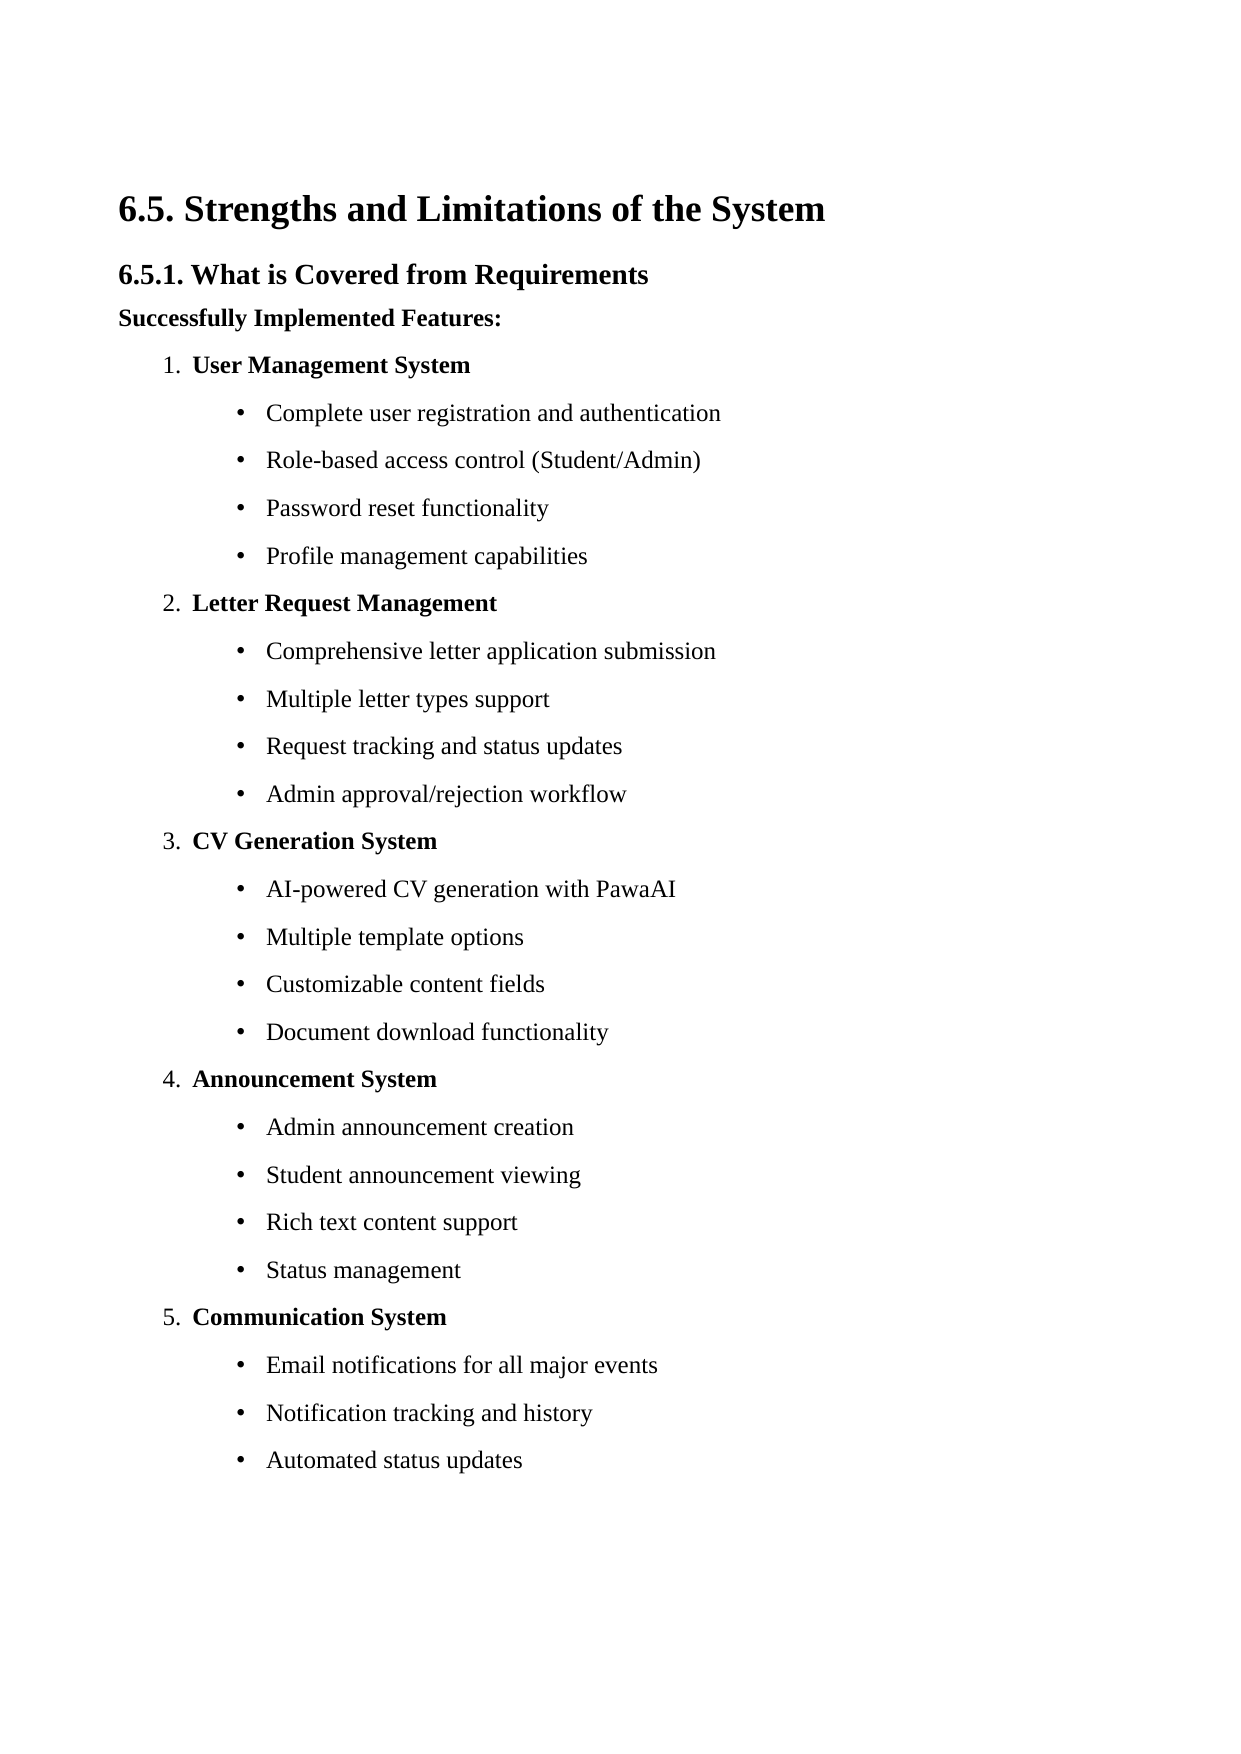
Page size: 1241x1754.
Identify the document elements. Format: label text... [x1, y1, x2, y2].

list User Management System [162, 350, 1122, 379]
list Password reset functionality [236, 493, 1122, 522]
list Letter Request Management [162, 588, 1122, 617]
list Admin approval/rejection workflow [236, 779, 1122, 808]
list Automated status updates [236, 1445, 1122, 1474]
list Document download functionality [236, 1017, 1122, 1046]
list Status management [236, 1255, 1122, 1284]
list Multiple template options [236, 922, 1122, 950]
list Admin announcement creation [236, 1112, 1122, 1141]
list Request tracking and status updates [236, 731, 1122, 760]
list Multiple letter types support [236, 684, 1122, 712]
list Role-based access control (Student/Admin) [236, 446, 1122, 474]
list Communication System [162, 1302, 1122, 1331]
list Announcement System [162, 1064, 1122, 1093]
list CV Generation System [162, 826, 1122, 855]
list Complete user registration and authentication [236, 398, 1122, 427]
list AI-powered CV generation with PawaAI [236, 874, 1122, 903]
list Email notifications for all major events [236, 1350, 1122, 1379]
list Rich text content support [236, 1207, 1122, 1236]
subtitle 6.5.1. What is Covered from Requirements [118, 257, 1122, 290]
subtitle 6.5. Strengths and Limitations of the System [118, 187, 1122, 230]
list Profile management capabilities [236, 541, 1122, 569]
list Student announcement viewing [236, 1160, 1122, 1188]
text Successfully Implemented Features: [118, 303, 1122, 332]
list Notification tracking and history [236, 1398, 1122, 1426]
list Comprehensive letter application submission [236, 636, 1122, 665]
list Customizable content fields [236, 969, 1122, 998]
